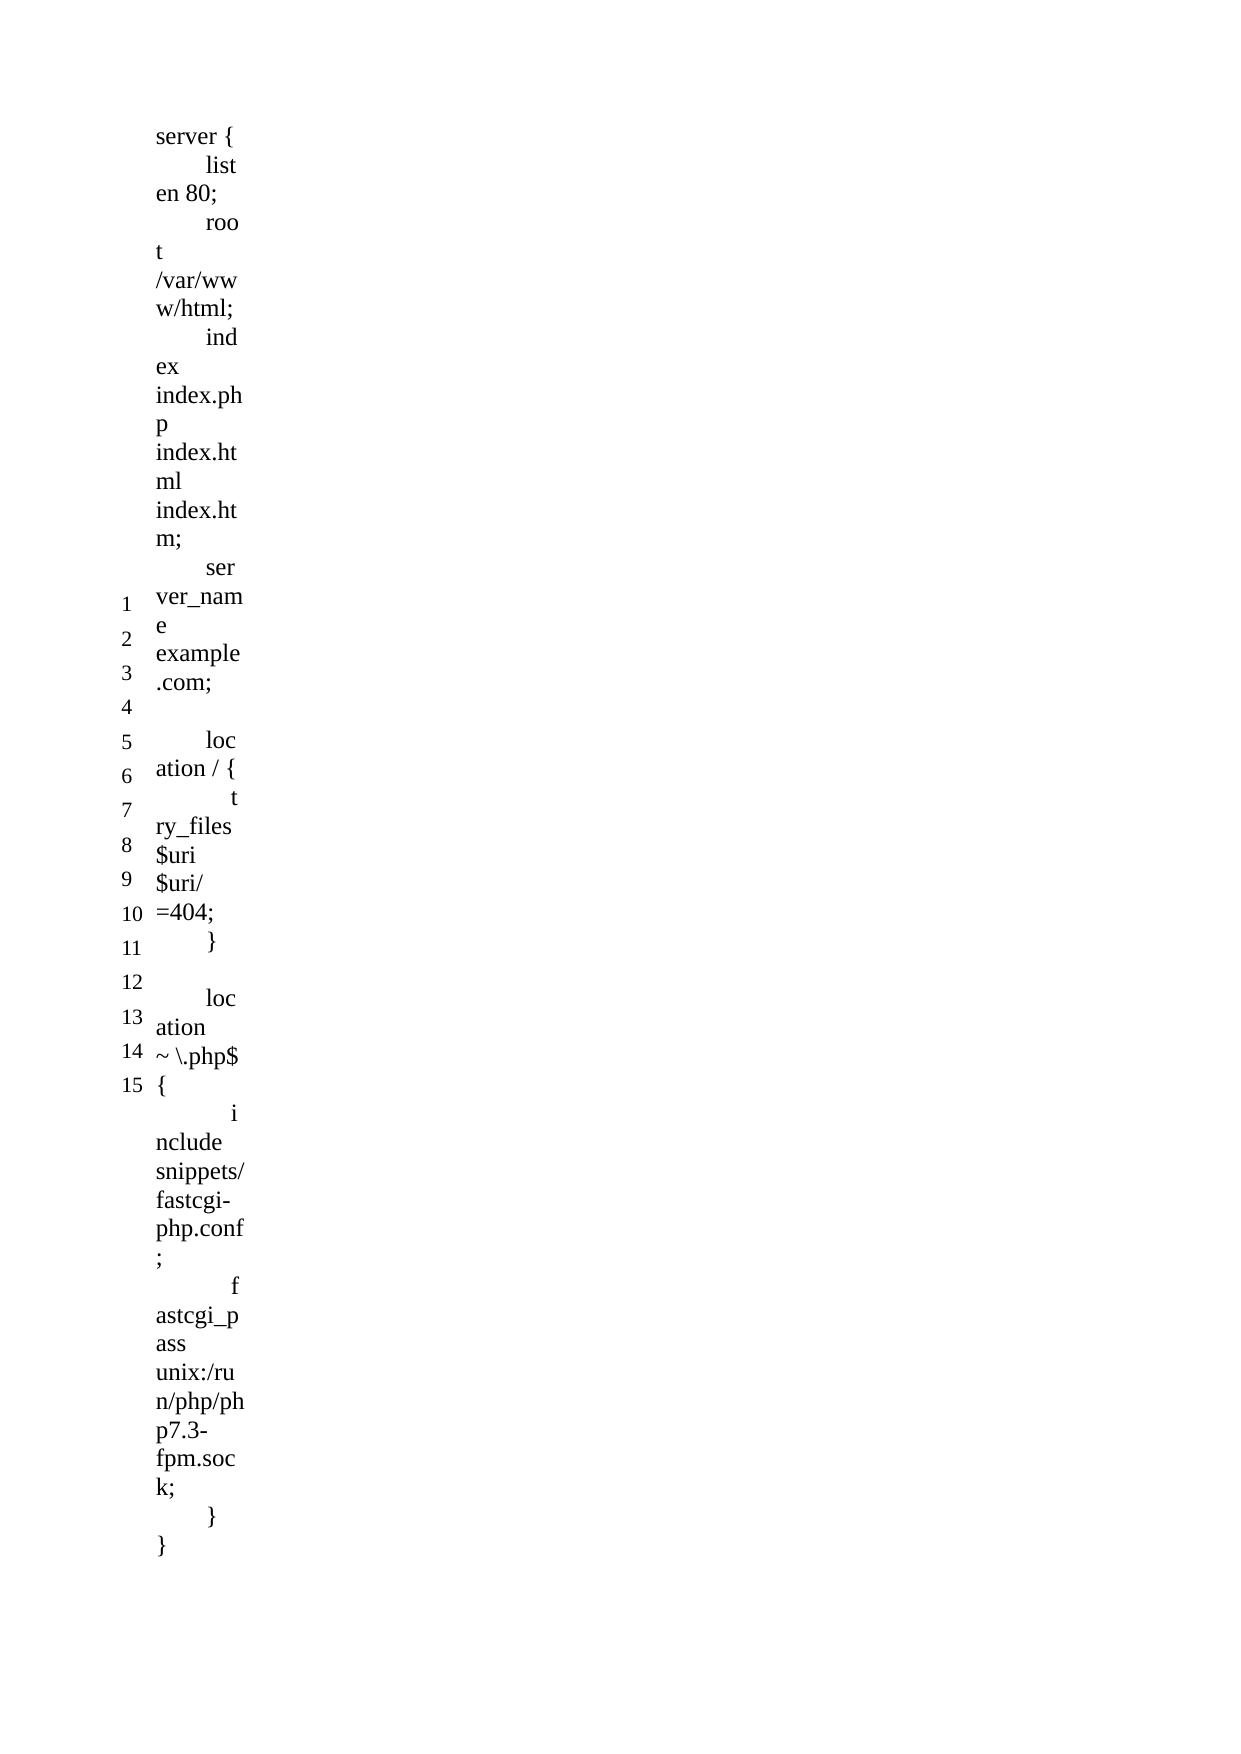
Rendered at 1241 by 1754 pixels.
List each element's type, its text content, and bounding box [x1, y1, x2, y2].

table_header server { listen 80; root /var/www/html; index index.php index.html index.htm; server_name example.com; location / { try_files $uri $uri/ =404; } location ~ \.php$ { include snippets/fastcgi-php.conf; fastcgi_pass unix:/run/php/php7.3-fpm.sock; } } [153, 118, 248, 1561]
table_header 1 2 3 4 5 6 7 8 9 10 11 12 13 14 15 [118, 118, 153, 1561]
